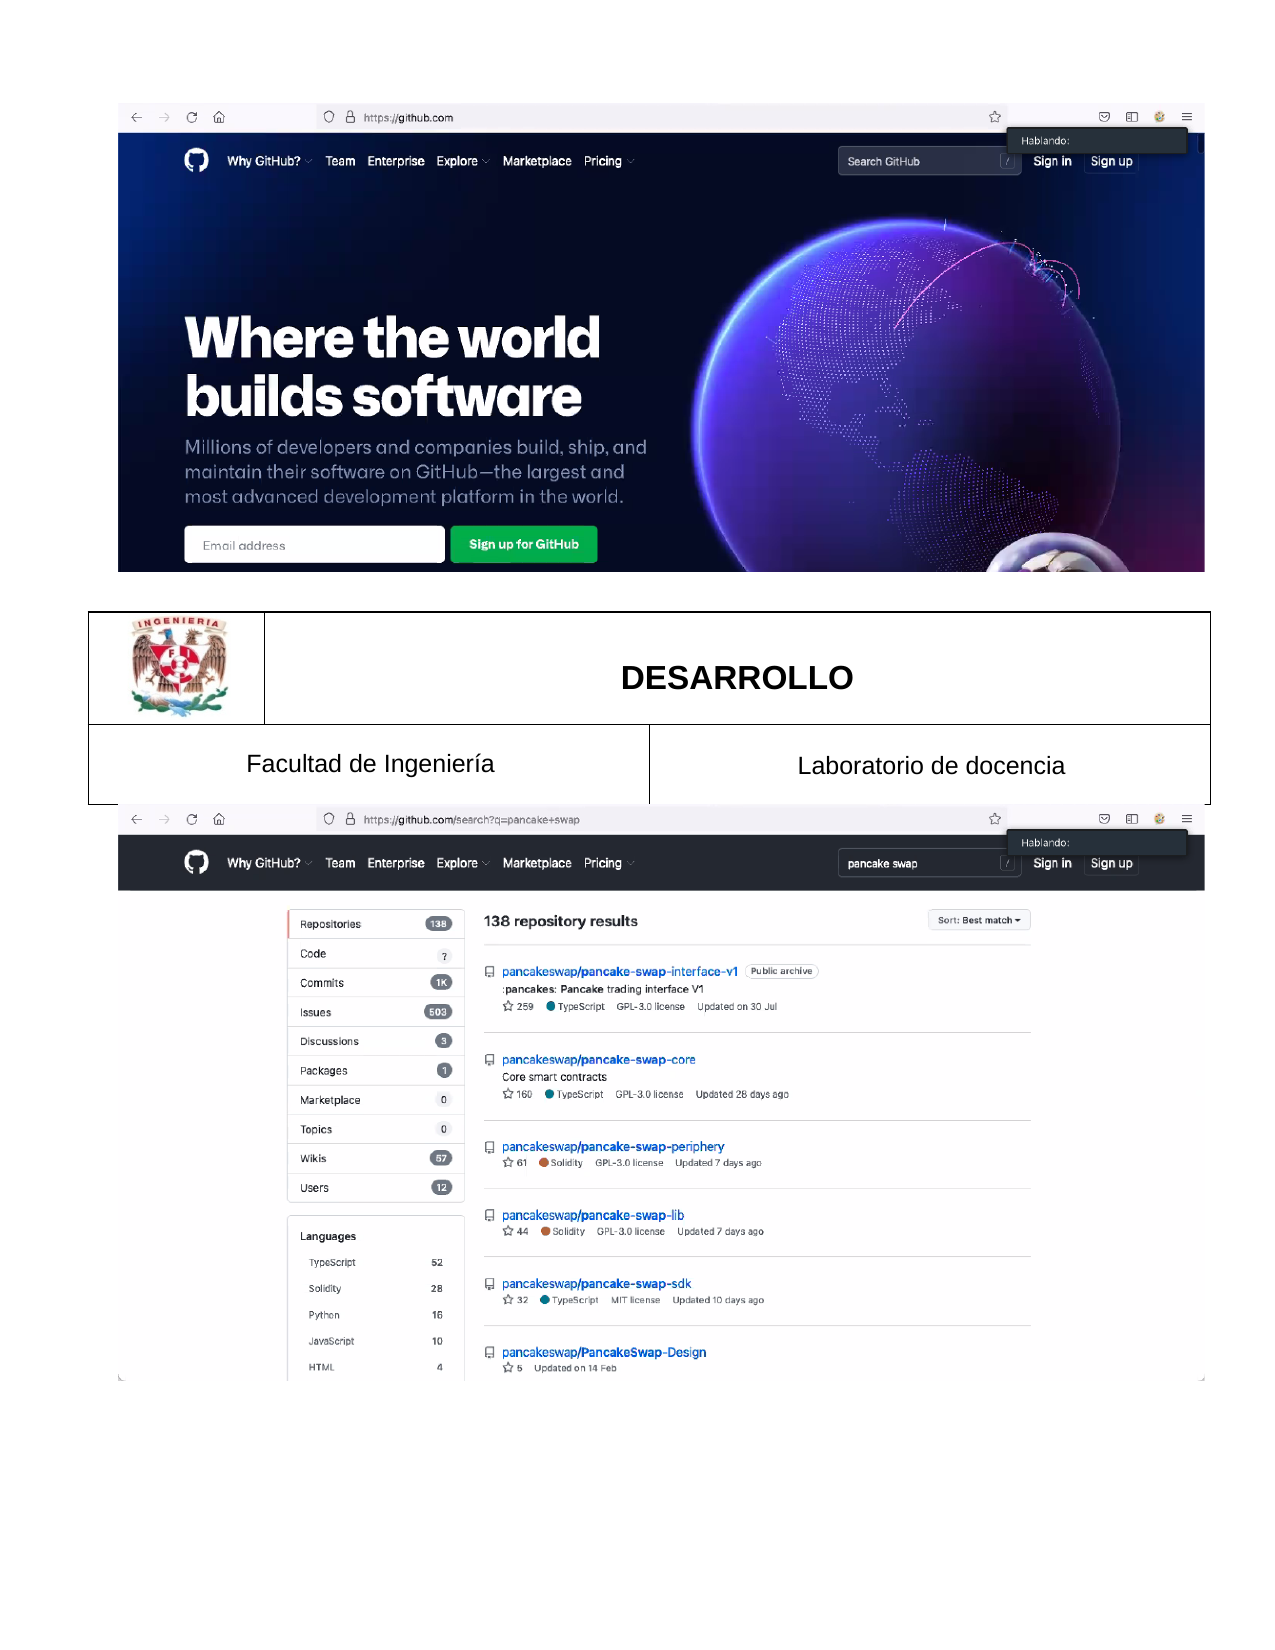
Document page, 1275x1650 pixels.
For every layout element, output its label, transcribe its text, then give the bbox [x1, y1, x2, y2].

table_header DESARROLLO [361, 675, 370, 724]
table_cell Laboratorio de docencia [1080, 725, 1106, 803]
table_header [89, 613, 152, 724]
table_cell Laboratorio de docencia [909, 725, 965, 803]
table_header DESARROLLO [777, 613, 841, 669]
table_cell Facultad de Ingeniería [447, 725, 490, 803]
table_header [231, 640, 264, 709]
table_cell Facultad de Ingeniería [319, 725, 417, 803]
table_header [160, 720, 207, 724]
table_header DESARROLLO [265, 615, 400, 696]
table_header DESARROLLO [387, 658, 430, 724]
table_header DESARROLLO [584, 709, 605, 724]
table_header DESARROLLO [451, 613, 545, 724]
table_cell Laboratorio de docencia [1029, 725, 1059, 803]
table_header DESARROLLO [845, 683, 871, 724]
table_cell Laboratorio de docencia [650, 760, 682, 803]
table_cell Laboratorio de docencia [650, 725, 700, 743]
table_header DESARROLLO [651, 613, 671, 688]
table_header DESARROLLO [695, 692, 742, 724]
table_header DESARROLLO [755, 623, 772, 709]
table_header DESARROLLO [473, 613, 644, 724]
table_cell Laboratorio de docencia [674, 725, 725, 803]
table_cell Laboratorio de docencia [1132, 739, 1149, 803]
table_cell Facultad de Ingeniería [293, 725, 306, 803]
table_cell Facultad de Ingeniería [550, 725, 648, 803]
table_cell Laboratorio de docencia [909, 725, 935, 762]
table_cell Facultad de Ingeniería [464, 725, 571, 769]
table_header DESARROLLO [605, 696, 712, 724]
table_cell Laboratorio de docencia [965, 725, 1012, 803]
table_cell Facultad de Ingeniería [89, 725, 190, 803]
table_header DESARROLLO [896, 613, 1210, 724]
table_cell Laboratorio de docencia [1187, 725, 1210, 803]
table_cell Laboratorio de docencia [862, 725, 875, 773]
table_cell Laboratorio de docencia [734, 725, 785, 803]
table_header [237, 662, 242, 670]
table_cell Facultad de Ingeniería [618, 725, 649, 743]
